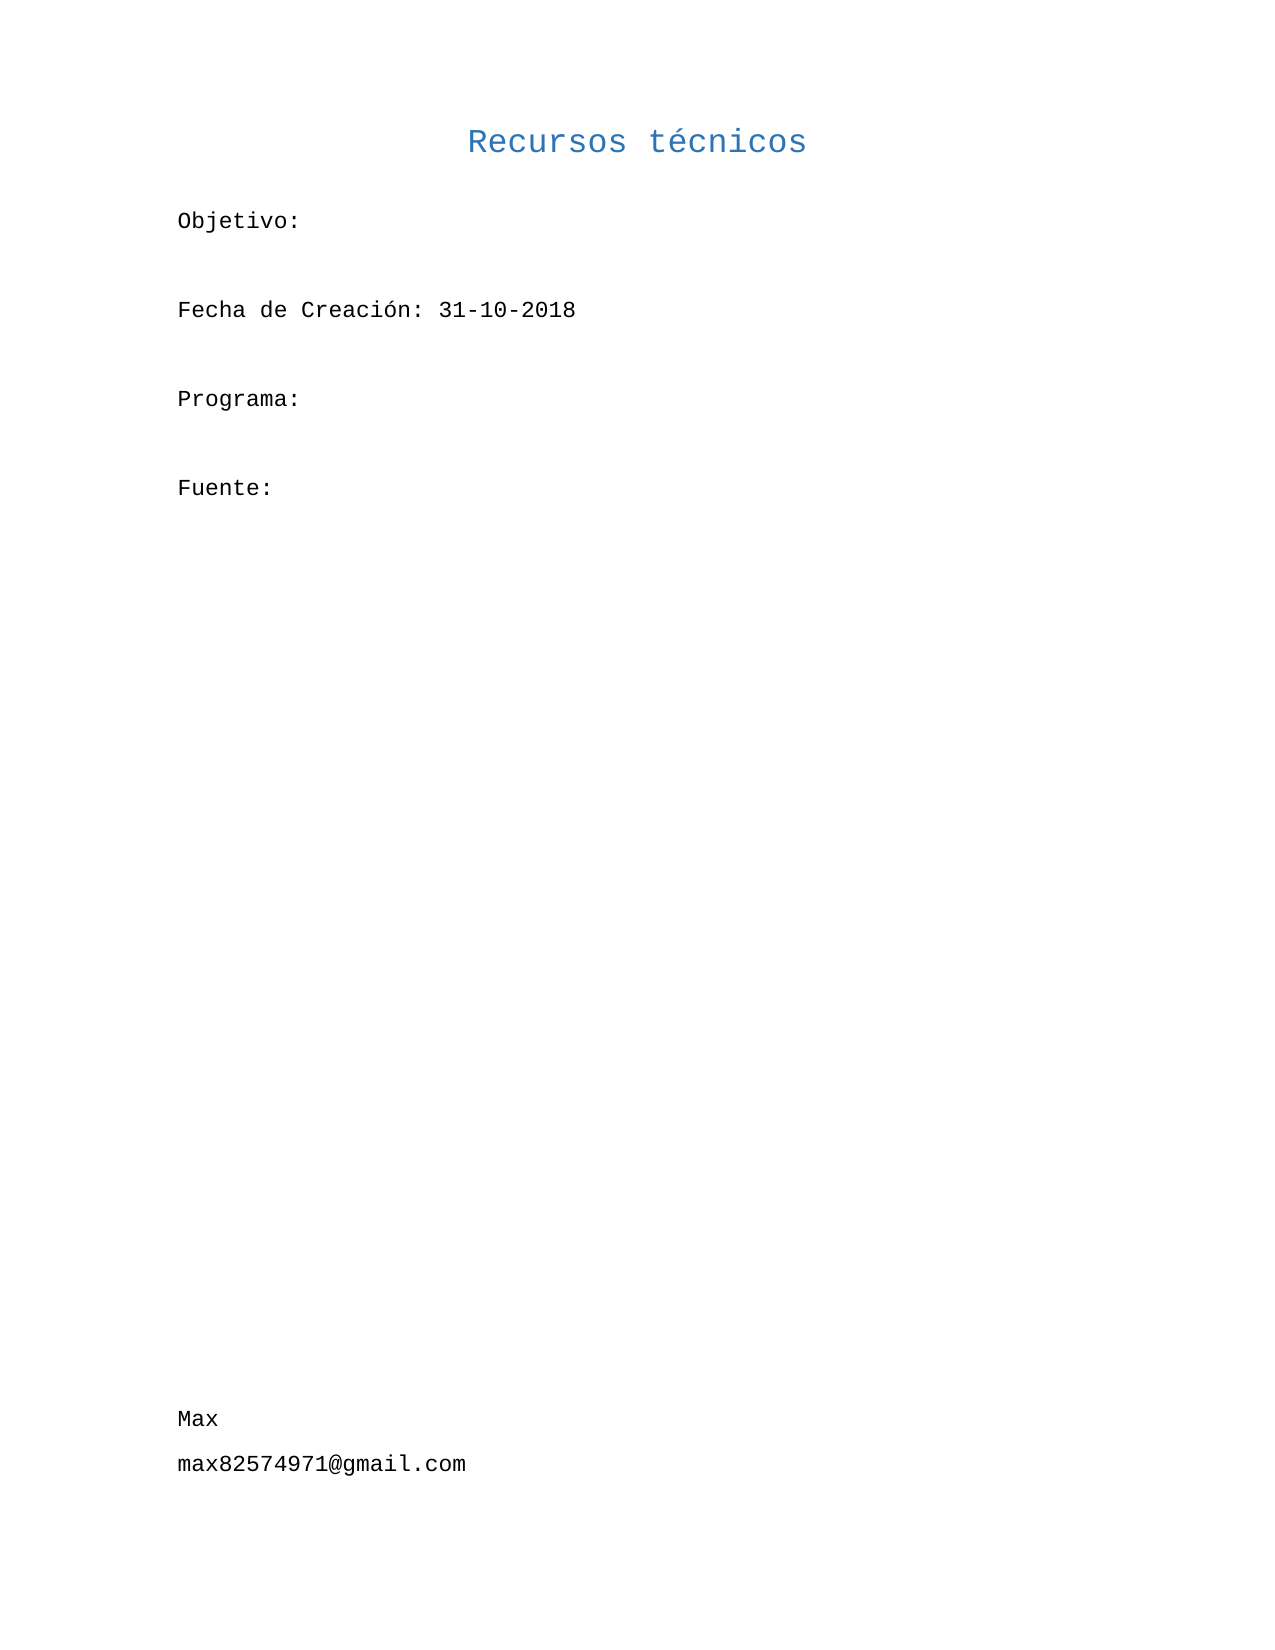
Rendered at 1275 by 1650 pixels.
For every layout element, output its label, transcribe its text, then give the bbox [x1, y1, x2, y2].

text Fecha de Creación: 31-10-2018 [177, 298, 1098, 324]
text max82574971@gmail.com [177, 1452, 1098, 1478]
text Programa: [177, 387, 1098, 413]
subtitle Recursos técnicos [177, 125, 1098, 163]
text Objetivo: [177, 209, 1098, 236]
text Fuente: [177, 476, 1098, 502]
text Max [177, 1408, 1098, 1434]
